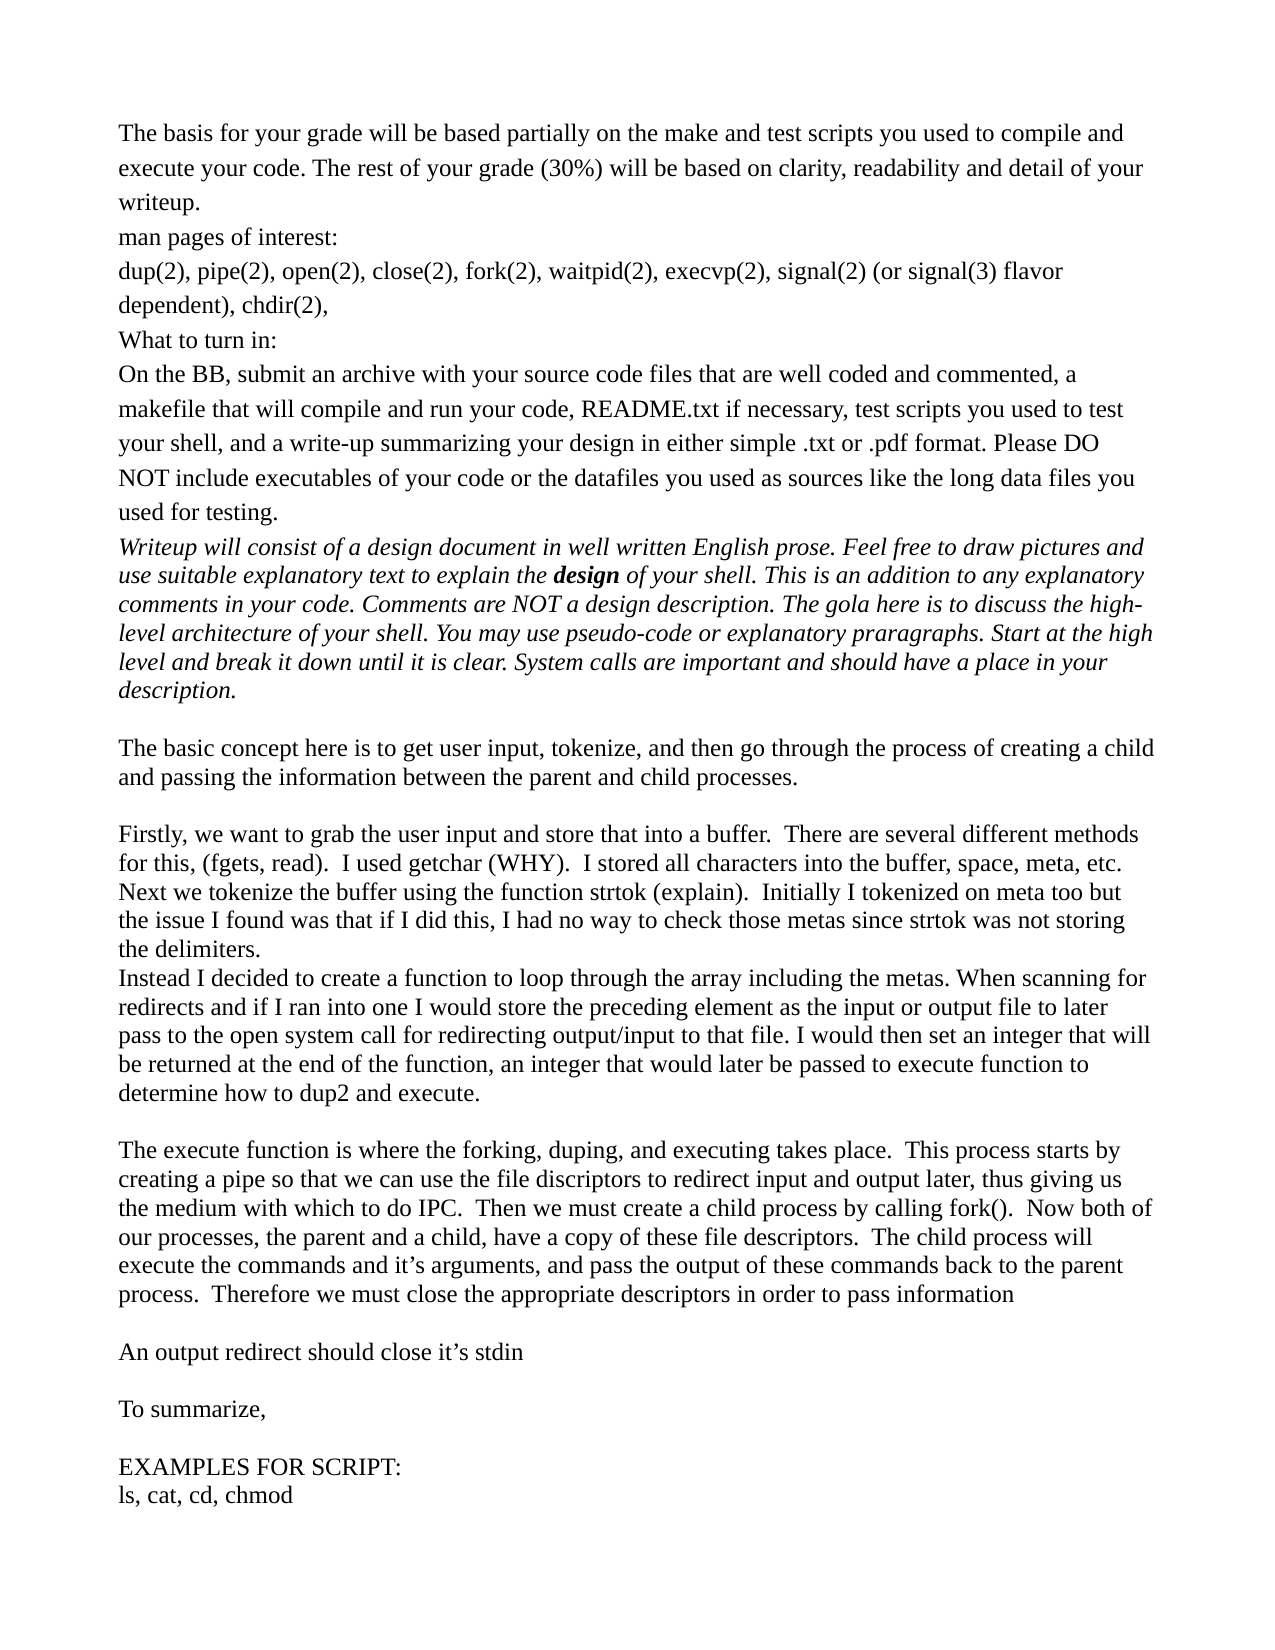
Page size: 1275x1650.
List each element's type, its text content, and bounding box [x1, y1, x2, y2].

text Firstly, we want to grab the user input and store that into a buffer. There are several different methods for this, (fgets, read). I used getchar (WHY). I stored all characters into the buffer, space, meta, etc. [118, 819, 1157, 877]
text dup(2), pipe(2), open(2), close(2), fork(2), waitpid(2), execvp(2), signal(2) (or signal(3) flavor dependent), chdir(2), [118, 256, 1157, 319]
text What to turn in: [118, 325, 1157, 354]
text Next we tokenize the buffer using the function strtok (explain). Initially I tokenized on meta too but the issue I found was that if I did this, I had no way to check those metas since strtok was not storing the delimiters. [118, 877, 1157, 963]
text man pages of interest: [118, 222, 1157, 250]
text An output redirect should close it’s stdin [118, 1337, 1157, 1366]
text The execute function is where the forking, duping, and executing takes place. This process starts by creating a pipe so that we can use the file discriptors to redirect input and output later, thus giving us the medium with which to do IPC. Then we must create a child process by calling fork(). Now both of our processes, the parent and a child, have a copy of these file descriptors. The child process will execute the commands and it’s arguments, and pass the output of these commands back to the parent process. Therefore we must close the appropriate descriptors in order to pass information [118, 1136, 1157, 1308]
text On the BB, submit an archive with your source code files that are well coded and commented, a makefile that will compile and run your code, README.txt if necessary, test scripts you used to test your shell, and a write-up summarizing your design in either simple .txt or .pdf format. Please DO NOT include executables of your code or the datafiles you used as sources like the long data files you used for testing. [118, 359, 1157, 526]
text EXAMPLES FOR SCRIPT: [118, 1452, 1157, 1481]
text The basic concept here is to get user input, tokenize, and then go through the process of creating a child and passing the information between the parent and child processes. [118, 733, 1157, 791]
text The basis for your grade will be based partially on the make and test scripts you used to compile and execute your code. The rest of your grade (30%) will be based on clarity, readability and detail of your writeup. [118, 118, 1157, 216]
text Writeup will consist of a design document in well written English prose. Feel free to draw pictures and use suitable explanatory text to explain the design of your shell. This is an addition to any explanatory comments in your code. Comments are NOT a design description. The gola here is to discuss the high-level architecture of your shell. You may use pseudo-code or explanatory praragraphs. Start at the high level and break it down until it is clear. System calls are important and should have a place in your description. [118, 532, 1157, 704]
text ls, cat, cd, chmod [118, 1481, 1157, 1509]
text To summarize, [118, 1394, 1157, 1423]
text Instead I decided to create a function to loop through the array including the metas. When scanning for redirects and if I ran into one I would store the preceding element as the input or output file to later pass to the open system call for redirecting output/input to that file. I would then set an integer that will be returned at the end of the function, an integer that would later be passed to execute function to determine how to dup2 and execute. [118, 963, 1157, 1107]
